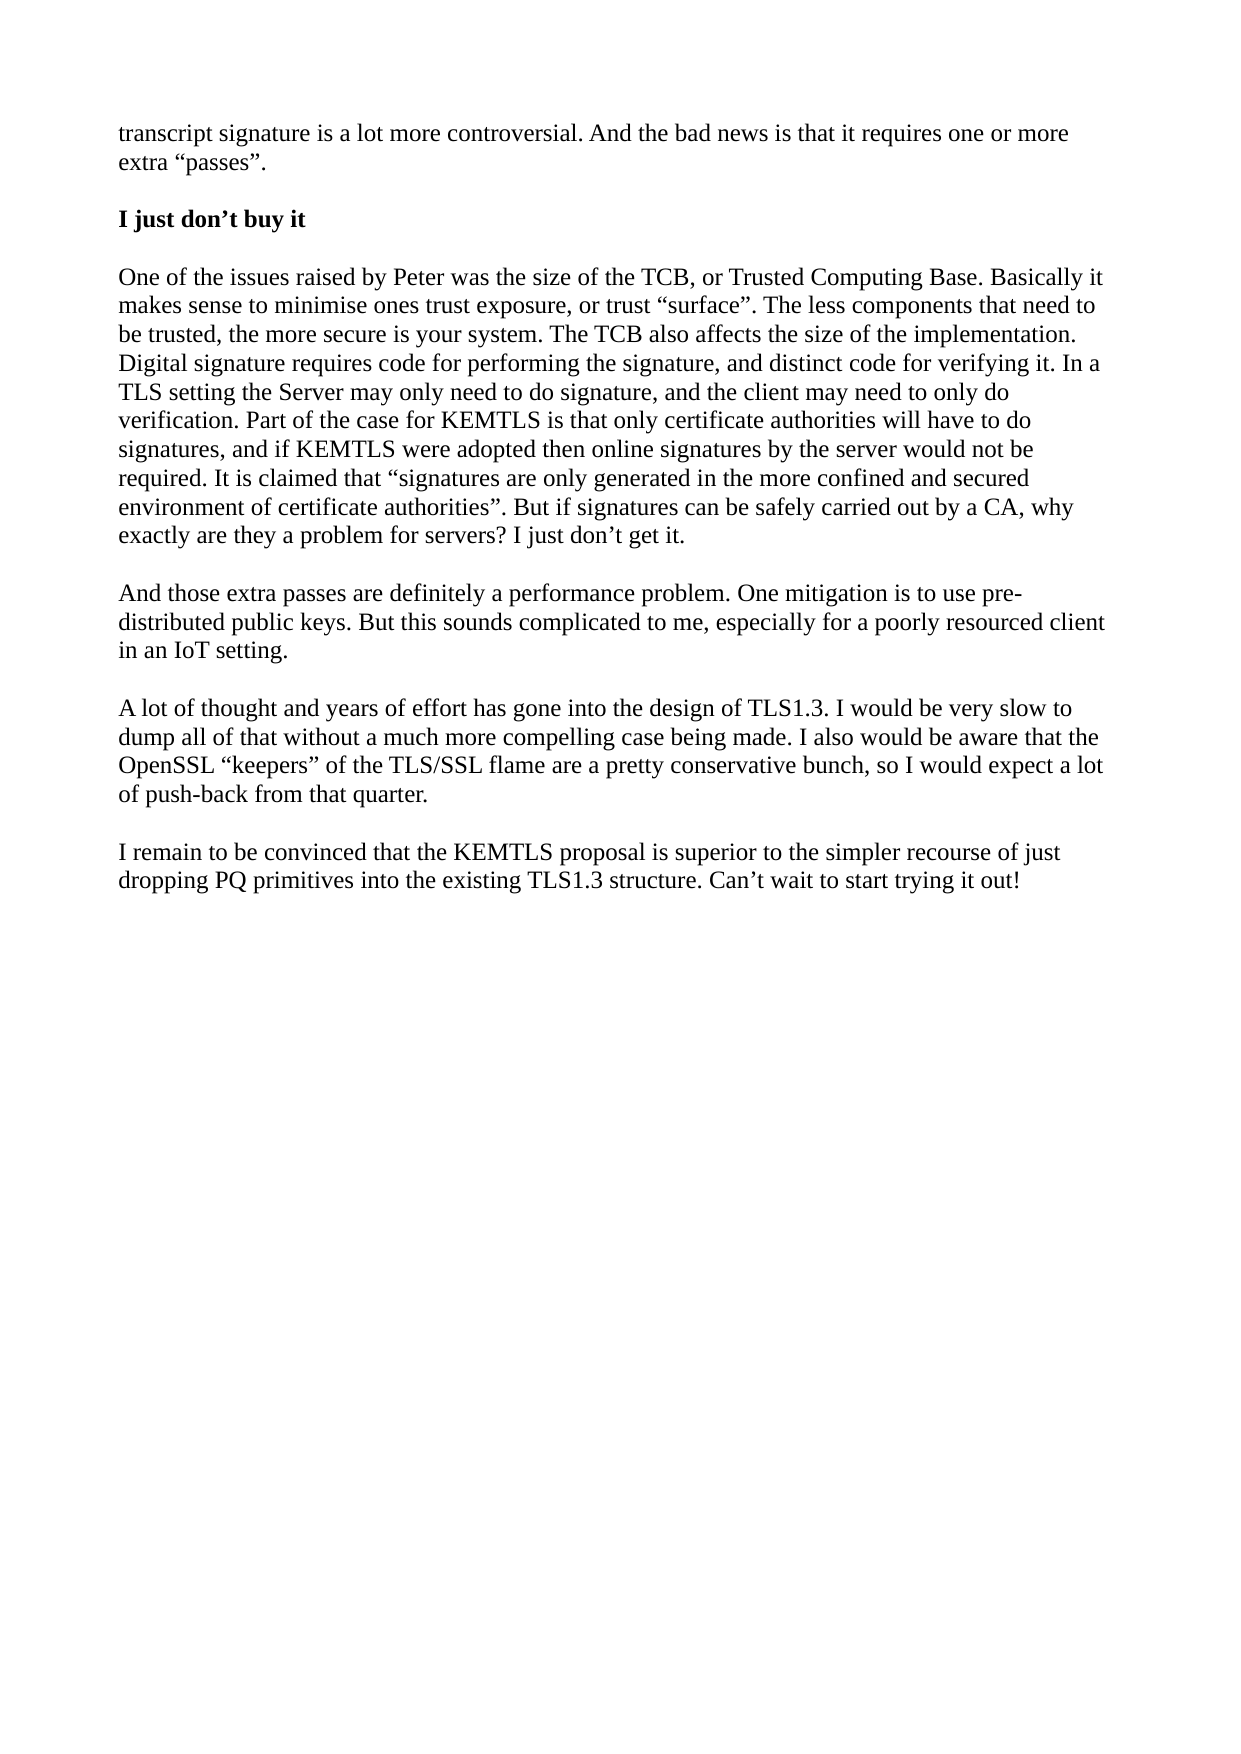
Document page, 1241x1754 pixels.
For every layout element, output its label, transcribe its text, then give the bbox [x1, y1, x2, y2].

text I just don’t buy it [118, 204, 1122, 233]
text And those extra passes are definitely a performance problem. One mitigation is to use pre-distributed public keys. But this sounds complicated to me, especially for a poorly resourced client in an IoT setting. [118, 578, 1122, 664]
text A lot of thought and years of effort has gone into the design of TLS1.3. I would be very slow to dump all of that without a much more compelling case being made. I also would be aware that the OpenSSL “keepers” of the TLS/SSL flame are a pretty conservative bunch, so I would expect a lot of push-back from that quarter. [118, 693, 1122, 808]
text One of the issues raised by Peter was the size of the TCB, or Trusted Computing Base. Basically it makes sense to minimise ones trust exposure, or trust “surface”. The less components that need to be trusted, the more secure is your system. The TCB also affects the size of the implementation. Digital signature requires code for performing the signature, and distinct code for verifying it. In a TLS setting the Server may only need to do signature, and the client may need to only do verification. Part of the case for KEMTLS is that only certificate authorities will have to do signatures, and if KEMTLS were adopted then online signatures by the server would not be required. It is claimed that “signatures are only generated in the more confined and secured environment of certificate authorities”. But if signatures can be safely carried out by a CA, why exactly are they a problem for servers? I just don’t get it. [118, 262, 1122, 549]
text I remain to be convinced that the KEMTLS proposal is superior to the simpler recourse of just dropping PQ primitives into the existing TLS1.3 structure. Can’t wait to start trying it out! [118, 837, 1122, 894]
text transcript signature is a lot more controversial. And the bad news is that it requires one or more extra “passes”. [118, 118, 1122, 176]
